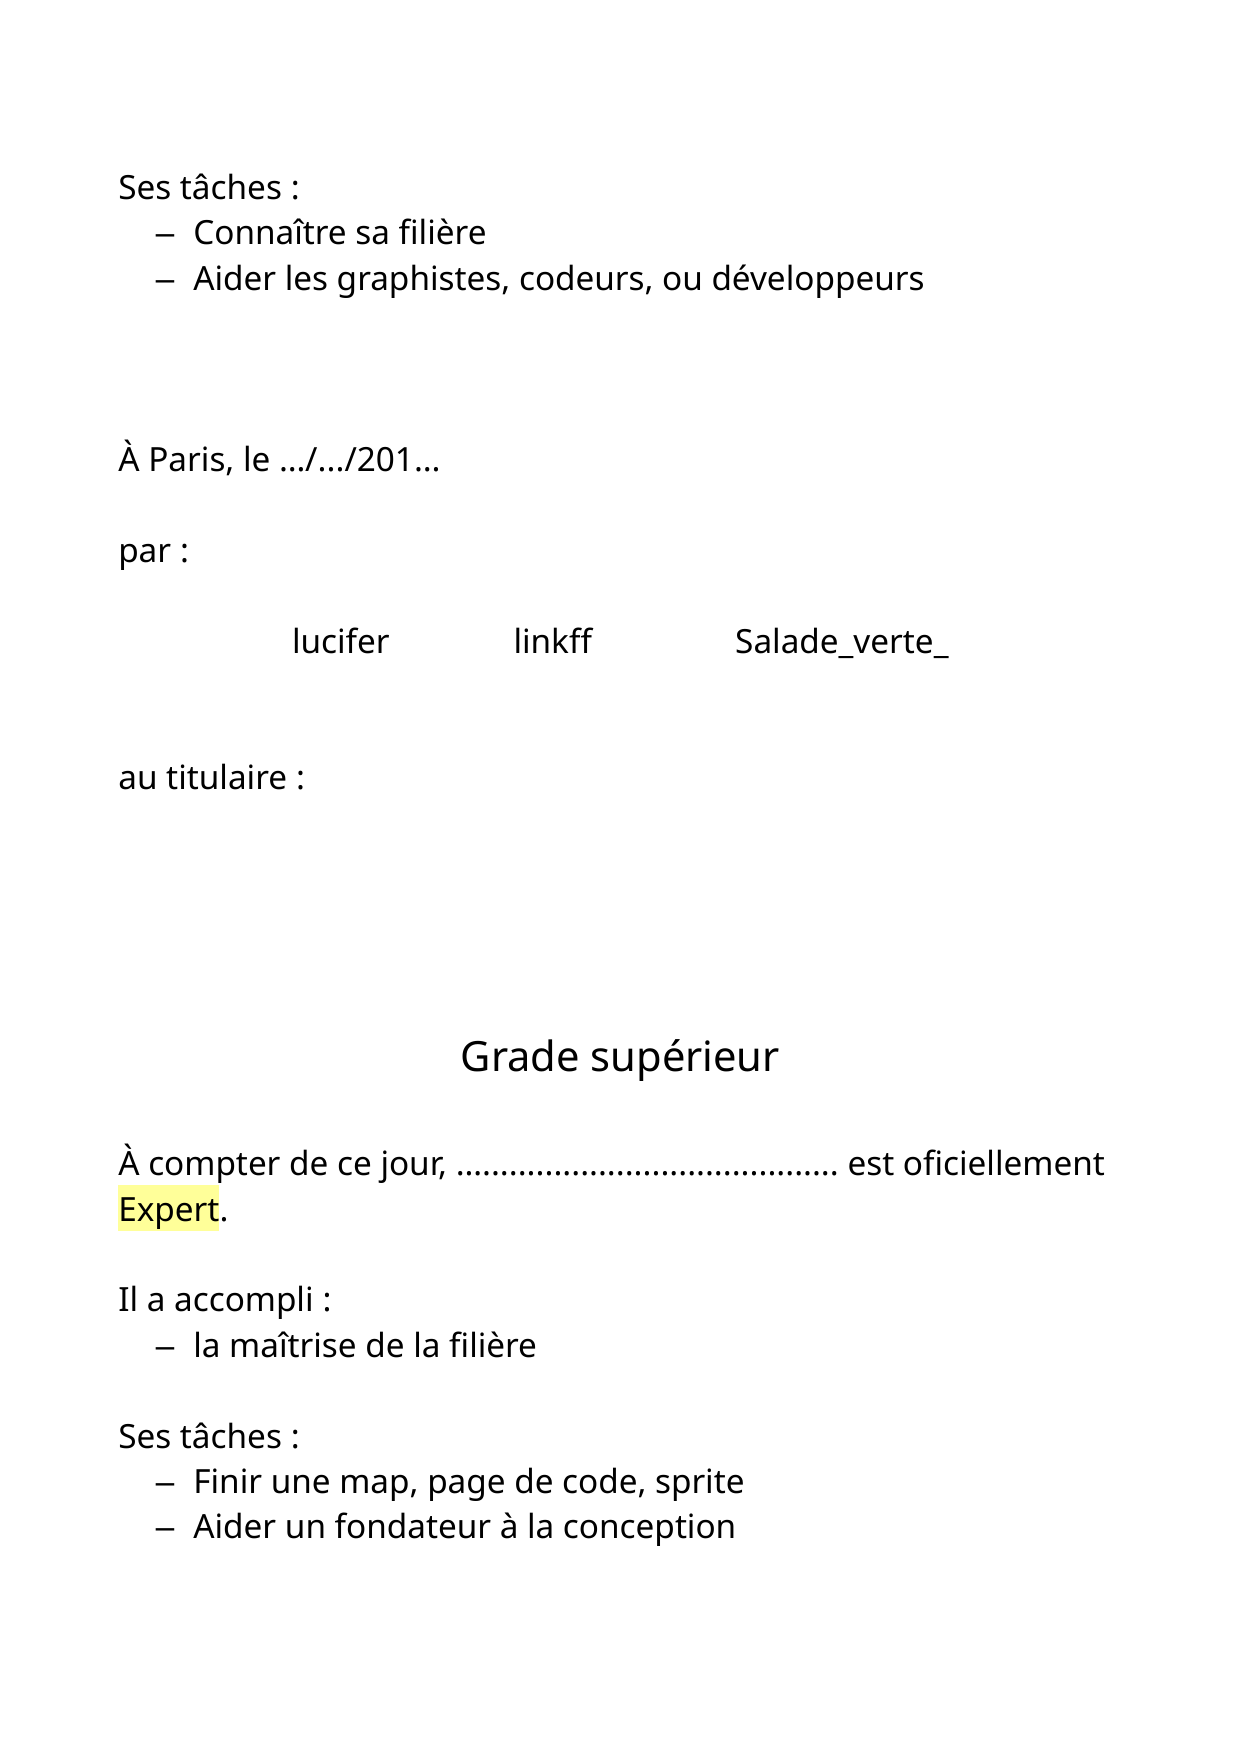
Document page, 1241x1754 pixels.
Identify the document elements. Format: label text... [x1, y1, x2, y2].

text lucifer linkff Salade_verte_ [118, 618, 1122, 663]
list Aider les graphistes, codeurs, ou développeurs [156, 254, 1122, 300]
text Ses tâches : [118, 163, 1122, 209]
text Ses tâches : [118, 1412, 1122, 1458]
text À Paris, le …/.../201... [118, 436, 1122, 481]
list Finir une map, page de code, sprite [156, 1458, 1122, 1503]
text À compter de ce jour, …........................................ est oficiellement [118, 1140, 1122, 1185]
list la maîtrise de la filière [156, 1322, 1122, 1367]
list Connaître sa filière [156, 209, 1122, 254]
text Il a accompli : [118, 1276, 1122, 1322]
text par : [118, 527, 1122, 572]
text au titulaire : [118, 754, 1122, 799]
text Grade supérieur [118, 1026, 1122, 1083]
text Expert. [118, 1185, 1122, 1231]
list Aider un fondateur à la conception [156, 1503, 1122, 1549]
